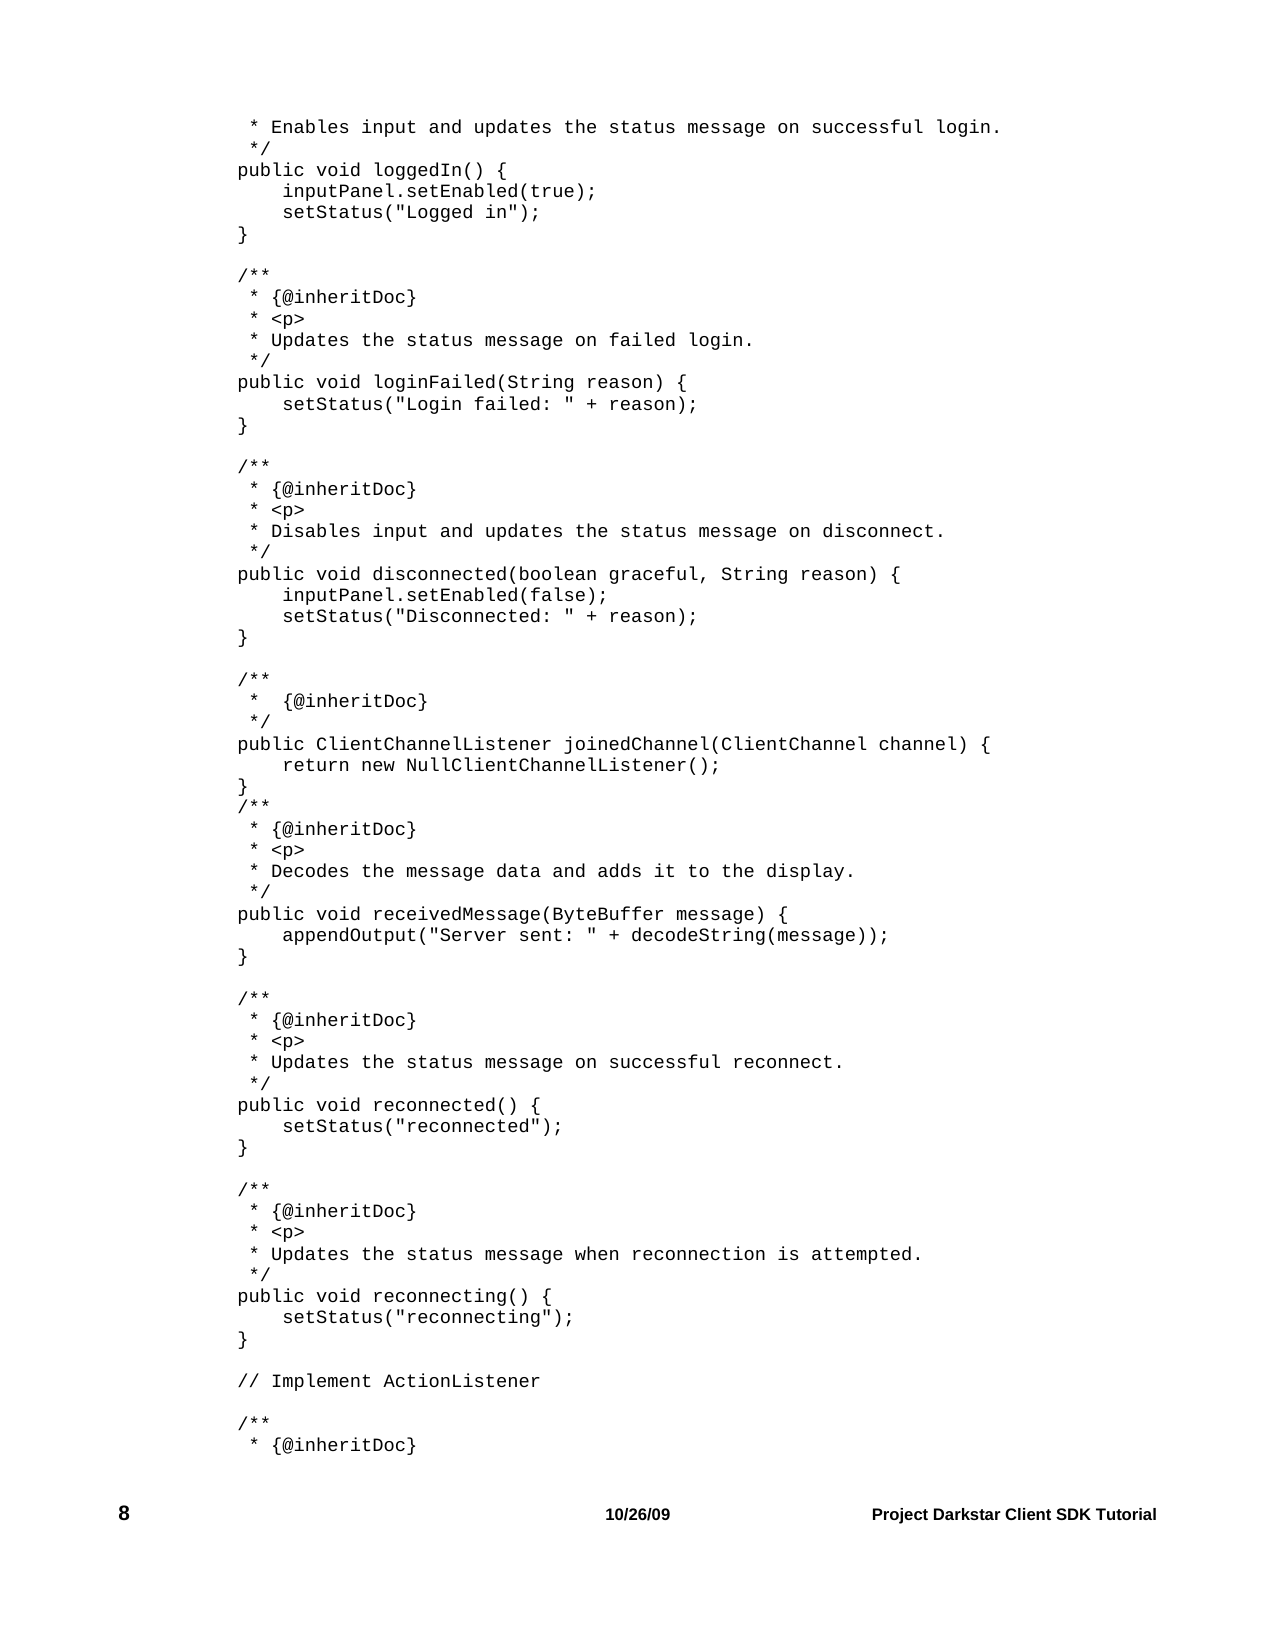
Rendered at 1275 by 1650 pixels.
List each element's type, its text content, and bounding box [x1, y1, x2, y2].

text * {@inheritDoc} [192, 479, 1098, 501]
text */ [192, 1074, 1098, 1096]
text /** [192, 1181, 1098, 1202]
text public ClientChannelListener joinedChannel(ClientChannel channel) { [192, 734, 1098, 756]
text setStatus("reconnected"); [192, 1117, 1098, 1138]
text /** [192, 989, 1098, 1011]
text * Enables input and updates the status message on successful login. [192, 118, 1098, 139]
text * Updates the status message when reconnection is attempted. [192, 1244, 1098, 1266]
text * Disables input and updates the status message on disconnect. [192, 522, 1098, 543]
text * {@inheritDoc} [192, 819, 1098, 841]
text /** [192, 458, 1098, 479]
text public void loggedIn() { [192, 161, 1098, 182]
text * {@inheritDoc} [192, 1011, 1098, 1032]
text /** [192, 1414, 1098, 1436]
text * {@inheritDoc} [192, 1202, 1098, 1223]
text setStatus("Disconnected: " + reason); [192, 607, 1098, 628]
text appendOutput("Server sent: " + decodeString(message)); [192, 926, 1098, 947]
text } [192, 416, 1098, 437]
text * <p> [192, 1223, 1098, 1244]
text * {@inheritDoc} [192, 692, 1098, 713]
text public void reconnected() { [192, 1096, 1098, 1117]
text } [192, 947, 1098, 968]
text setStatus("Login failed: " + reason); [192, 394, 1098, 416]
text inputPanel.setEnabled(false); [192, 586, 1098, 607]
text } [192, 224, 1098, 246]
text public void receivedMessage(ByteBuffer message) { [192, 904, 1098, 926]
text public void reconnecting() { [192, 1287, 1098, 1308]
text /** [192, 798, 1098, 819]
text */ [192, 139, 1098, 161]
text public void disconnected(boolean graceful, String reason) { [192, 564, 1098, 586]
text * Decodes the message data and adds it to the display. [192, 862, 1098, 883]
text * {@inheritDoc} [192, 1436, 1098, 1457]
text } [192, 1138, 1098, 1159]
text * Updates the status message on failed login. [192, 331, 1098, 352]
text return new NullClientChannelListener(); [192, 756, 1098, 777]
text // Implement ActionListener [192, 1372, 1098, 1393]
text public void loginFailed(String reason) { [192, 373, 1098, 394]
text setStatus("reconnecting"); [192, 1308, 1098, 1329]
text * {@inheritDoc} [192, 288, 1098, 309]
text */ [192, 713, 1098, 734]
text } [192, 1329, 1098, 1351]
text * <p> [192, 309, 1098, 331]
text * <p> [192, 501, 1098, 522]
text inputPanel.setEnabled(true); [192, 182, 1098, 203]
text * Updates the status message on successful reconnect. [192, 1053, 1098, 1074]
text * <p> [192, 1032, 1098, 1053]
text */ [192, 352, 1098, 373]
text setStatus("Logged in"); [192, 203, 1098, 224]
text } [192, 777, 1098, 798]
text */ [192, 883, 1098, 904]
text /** [192, 671, 1098, 692]
text * <p> [192, 841, 1098, 862]
text } [192, 628, 1098, 649]
text /** [192, 267, 1098, 288]
text */ [192, 1266, 1098, 1287]
text */ [192, 543, 1098, 564]
